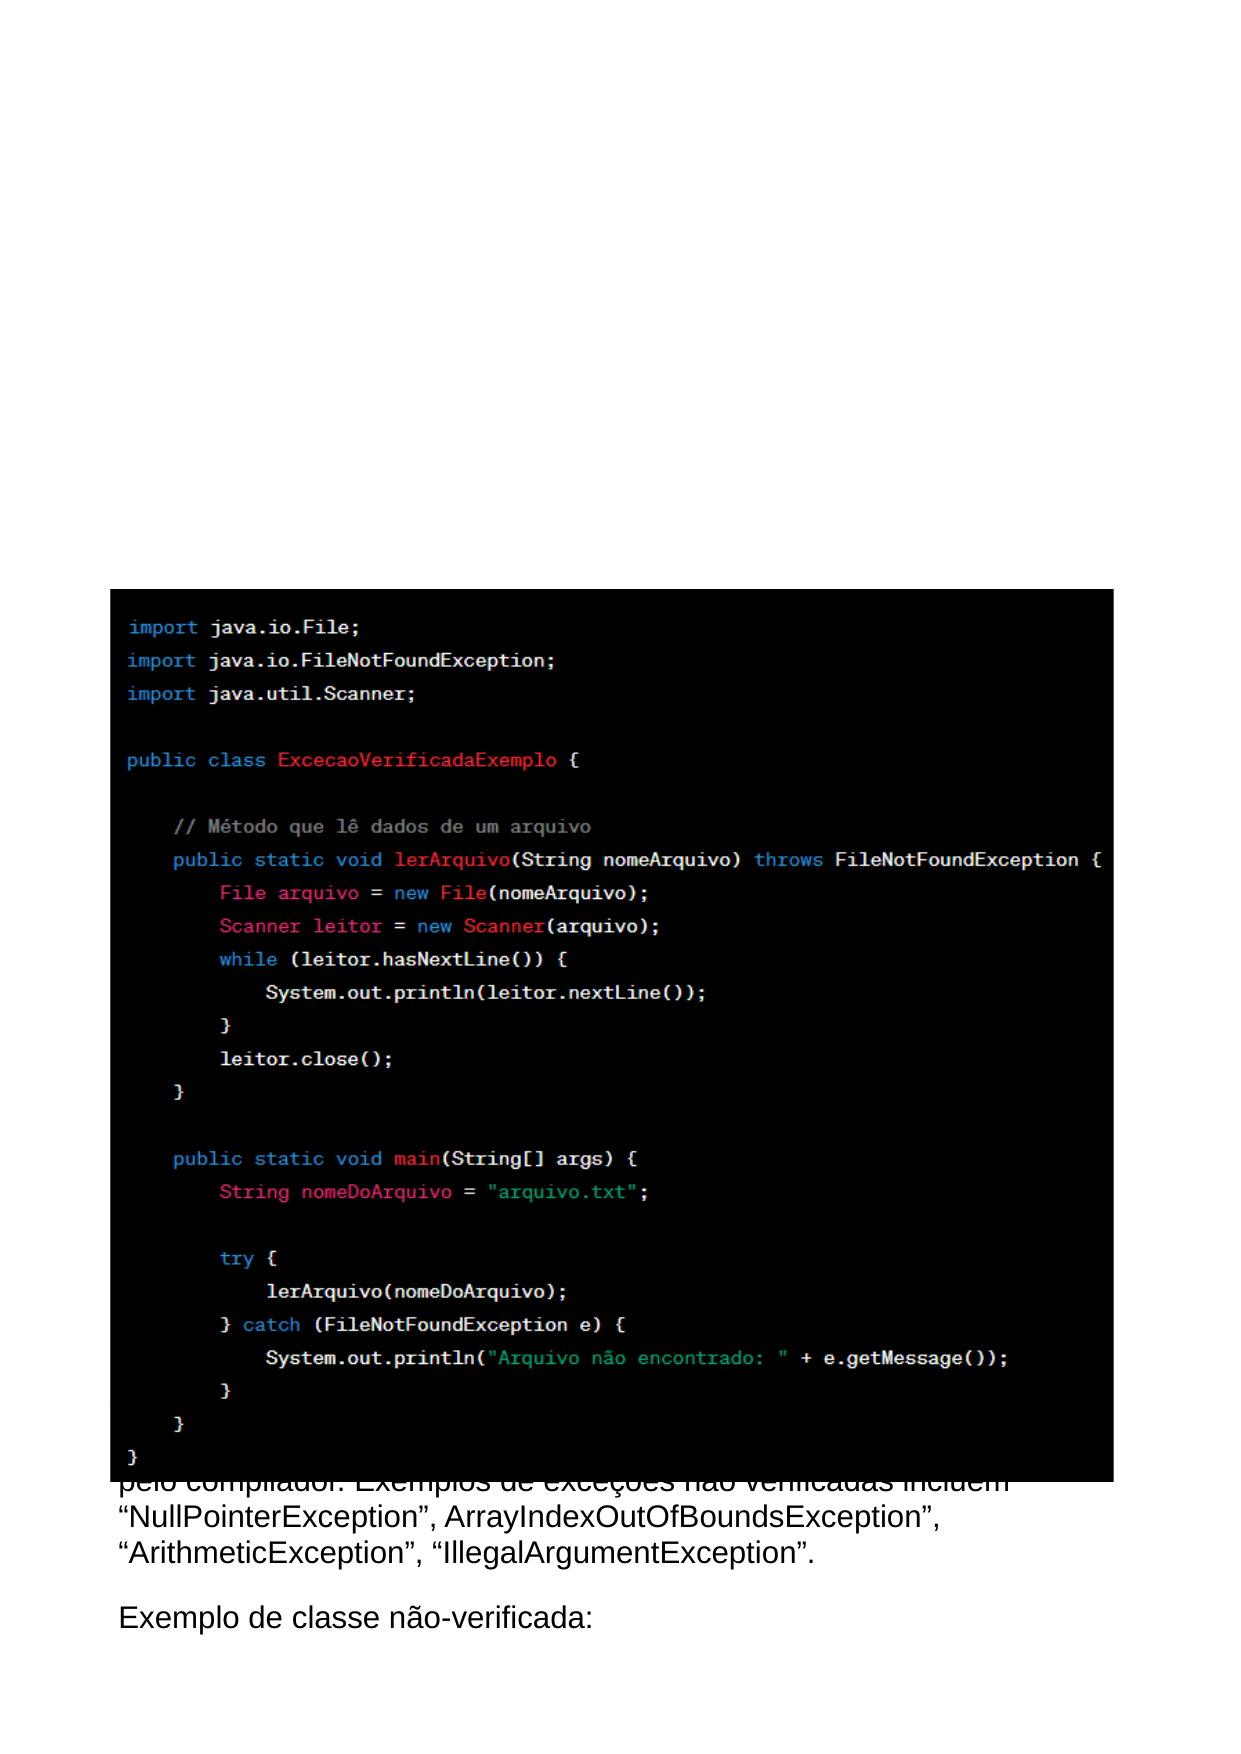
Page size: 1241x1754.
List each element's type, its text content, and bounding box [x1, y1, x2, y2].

picture [109, 589, 1114, 1482]
text As exceções não verificadas são subclasses de “RuntimeException” e não precisam ser tratadas obrigatoriamente pelo programador. Elas podem ser capturadas usando um bloco try-catch, mas não é exigido pelo compilador. Exemplos de exceções não verificadas incluem “NullPointerException”, ArrayIndexOutOfBoundsException”, “ArithmeticException”, “IllegalArgumentException”. [118, 1354, 1122, 1570]
text Exemplo de classe não-verificada: [118, 1599, 1122, 1635]
